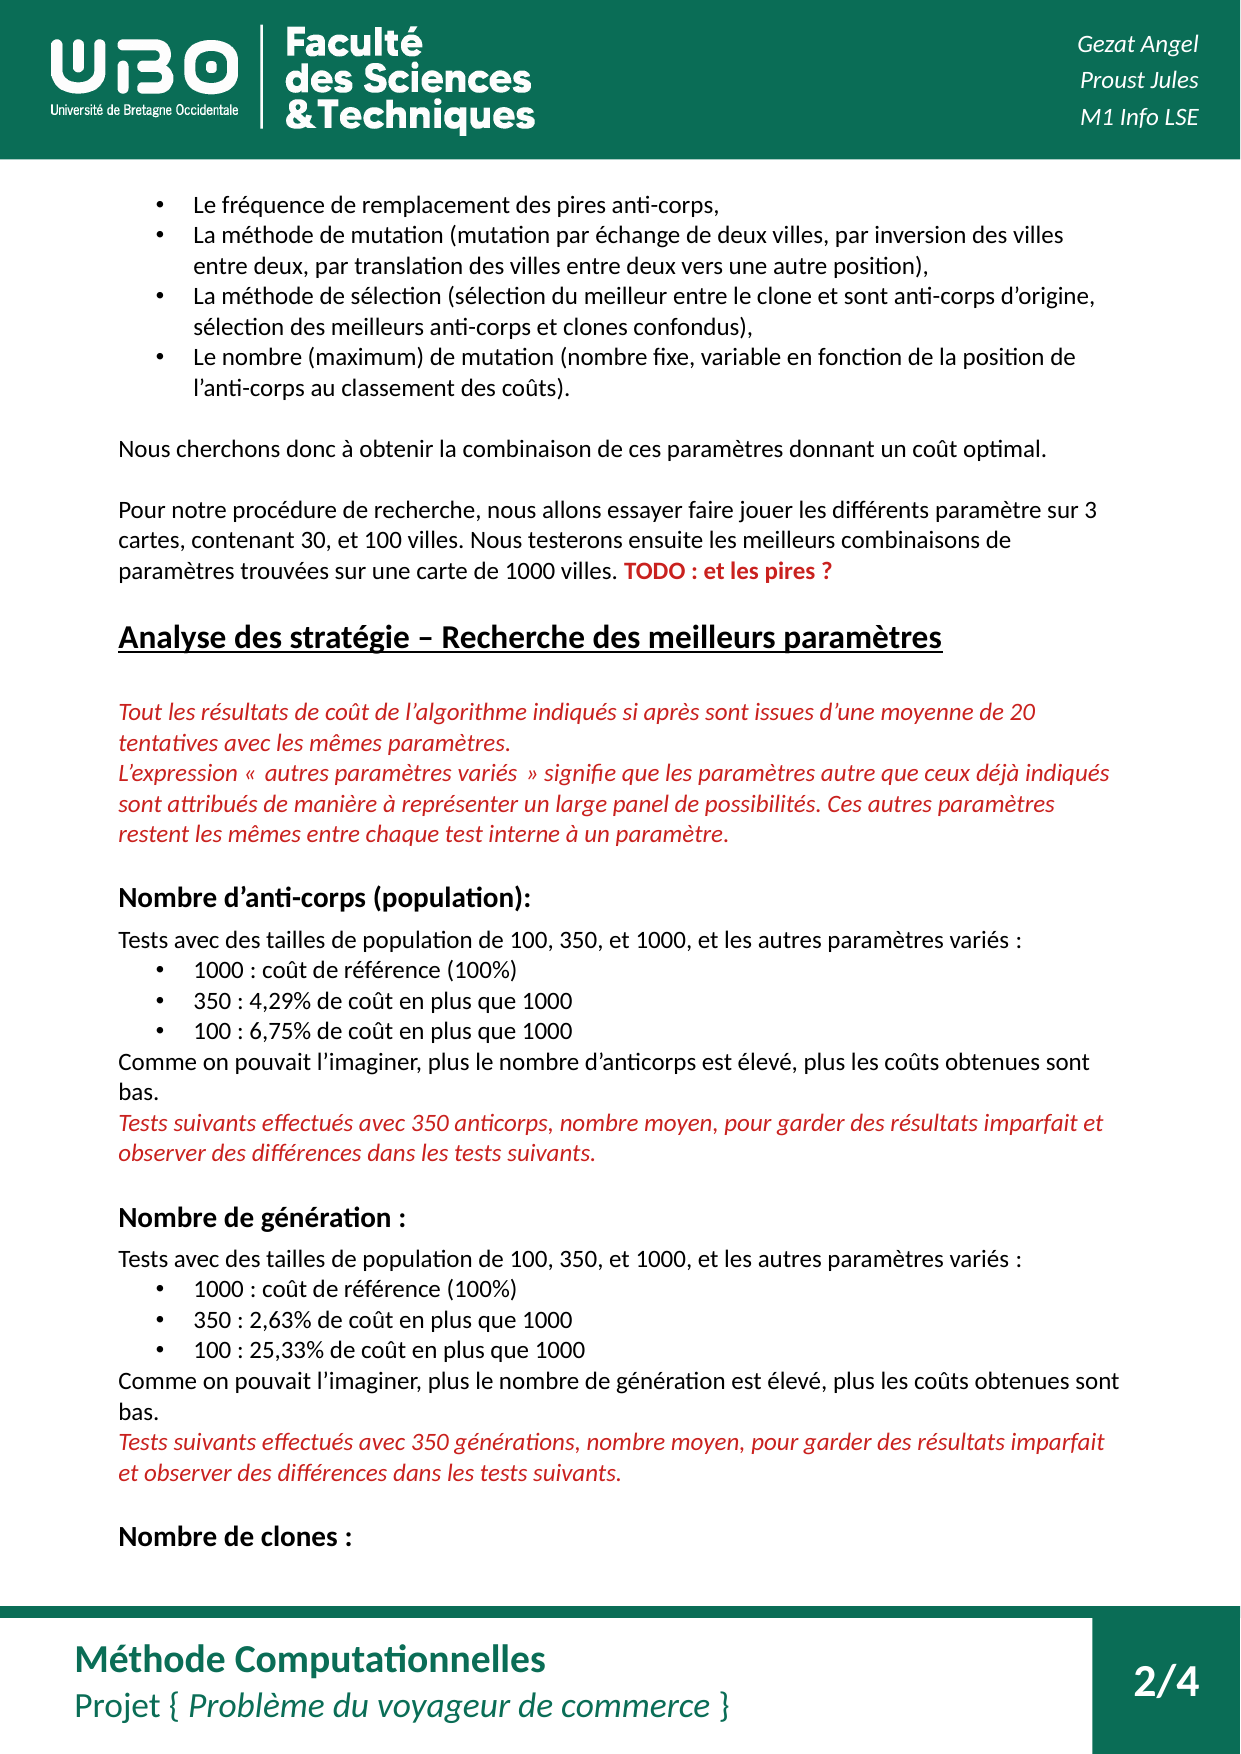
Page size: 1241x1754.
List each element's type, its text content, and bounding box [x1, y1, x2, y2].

list 100 : 25,33% de coût en plus que 1000 [156, 1335, 1122, 1365]
text Nous cherchons donc à obtenir la combinaison de ces paramètres donnant un coût optimal. [118, 433, 1122, 464]
list Le fréquence de remplacement des pires anti-corps, [156, 189, 1122, 219]
list La méthode de sélection (sélection du meilleur entre le clone et sont anti-corps d’origine, sélection des meilleurs anti-corps et clones confondus), [156, 281, 1122, 342]
list 350 : 2,63% de coût en plus que 1000 [156, 1304, 1122, 1335]
list La méthode de mutation (mutation par échange de deux villes, par inversion des villes entre deux, par translation des villes entre deux vers une autre position), [156, 219, 1122, 281]
text Tests avec des tailles de population de 100, 350, et 1000, et les autres paramètres variés : [118, 924, 1122, 954]
text L’expression « autres paramètres variés » signifie que les paramètres autre que ceux déjà indiqués sont attribués de manière à représenter un large panel de possibilités. Ces autres paramètres restent les mêmes entre chaque test interne à un paramètre. [118, 757, 1122, 849]
text Pour notre procédure de recherche, nous allons essayer faire jouer les différents paramètre sur 3 cartes, contenant 30, et 100 villes. Nous testerons ensuite les meilleurs combinaisons de paramètres trouvées sur une carte de 1000 villes. TODO : et les pires ? [118, 494, 1122, 586]
subtitle Nombre de clones : [118, 1518, 1122, 1553]
text Tests avec des tailles de population de 100, 350, et 1000, et les autres paramètres variés : [118, 1243, 1122, 1274]
list Le nombre (maximum) de mutation (nombre fixe, variable en fonction de la position de l’anti-corps au classement des coûts). [156, 342, 1122, 403]
text Comme on pouvait l’imaginer, plus le nombre de génération est élevé, plus les coûts obtenues sont bas. [118, 1365, 1122, 1426]
text Tests suivants effectués avec 350 générations, nombre moyen, pour garder des résultats imparfait et observer des différences dans les tests suivants. [118, 1426, 1122, 1487]
text Tests suivants effectués avec 350 anticorps, nombre moyen, pour garder des résultats imparfait et observer des différences dans les tests suivants. [118, 1107, 1122, 1168]
picture [43, 20, 539, 139]
subtitle Nombre de génération : [118, 1199, 1122, 1234]
subtitle Nombre d’anti-corps (population): [118, 879, 1122, 915]
list 1000 : coût de référence (100%) [156, 1274, 1122, 1304]
subtitle Analyse des stratégie – Recherche des meilleurs paramètres [118, 616, 1122, 657]
list 350 : 4,29% de coût en plus que 1000 [156, 985, 1122, 1016]
text Comme on pouvait l’imaginer, plus le nombre d’anticorps est élevé, plus les coûts obtenues sont bas. [118, 1046, 1122, 1107]
text Tout les résultats de coût de l’algorithme indiqués si après sont issues d’une moyenne de 20 tentatives avec les mêmes paramètres. [118, 696, 1122, 757]
list 100 : 6,75% de coût en plus que 1000 [156, 1016, 1122, 1046]
list 1000 : coût de référence (100%) [156, 954, 1122, 985]
